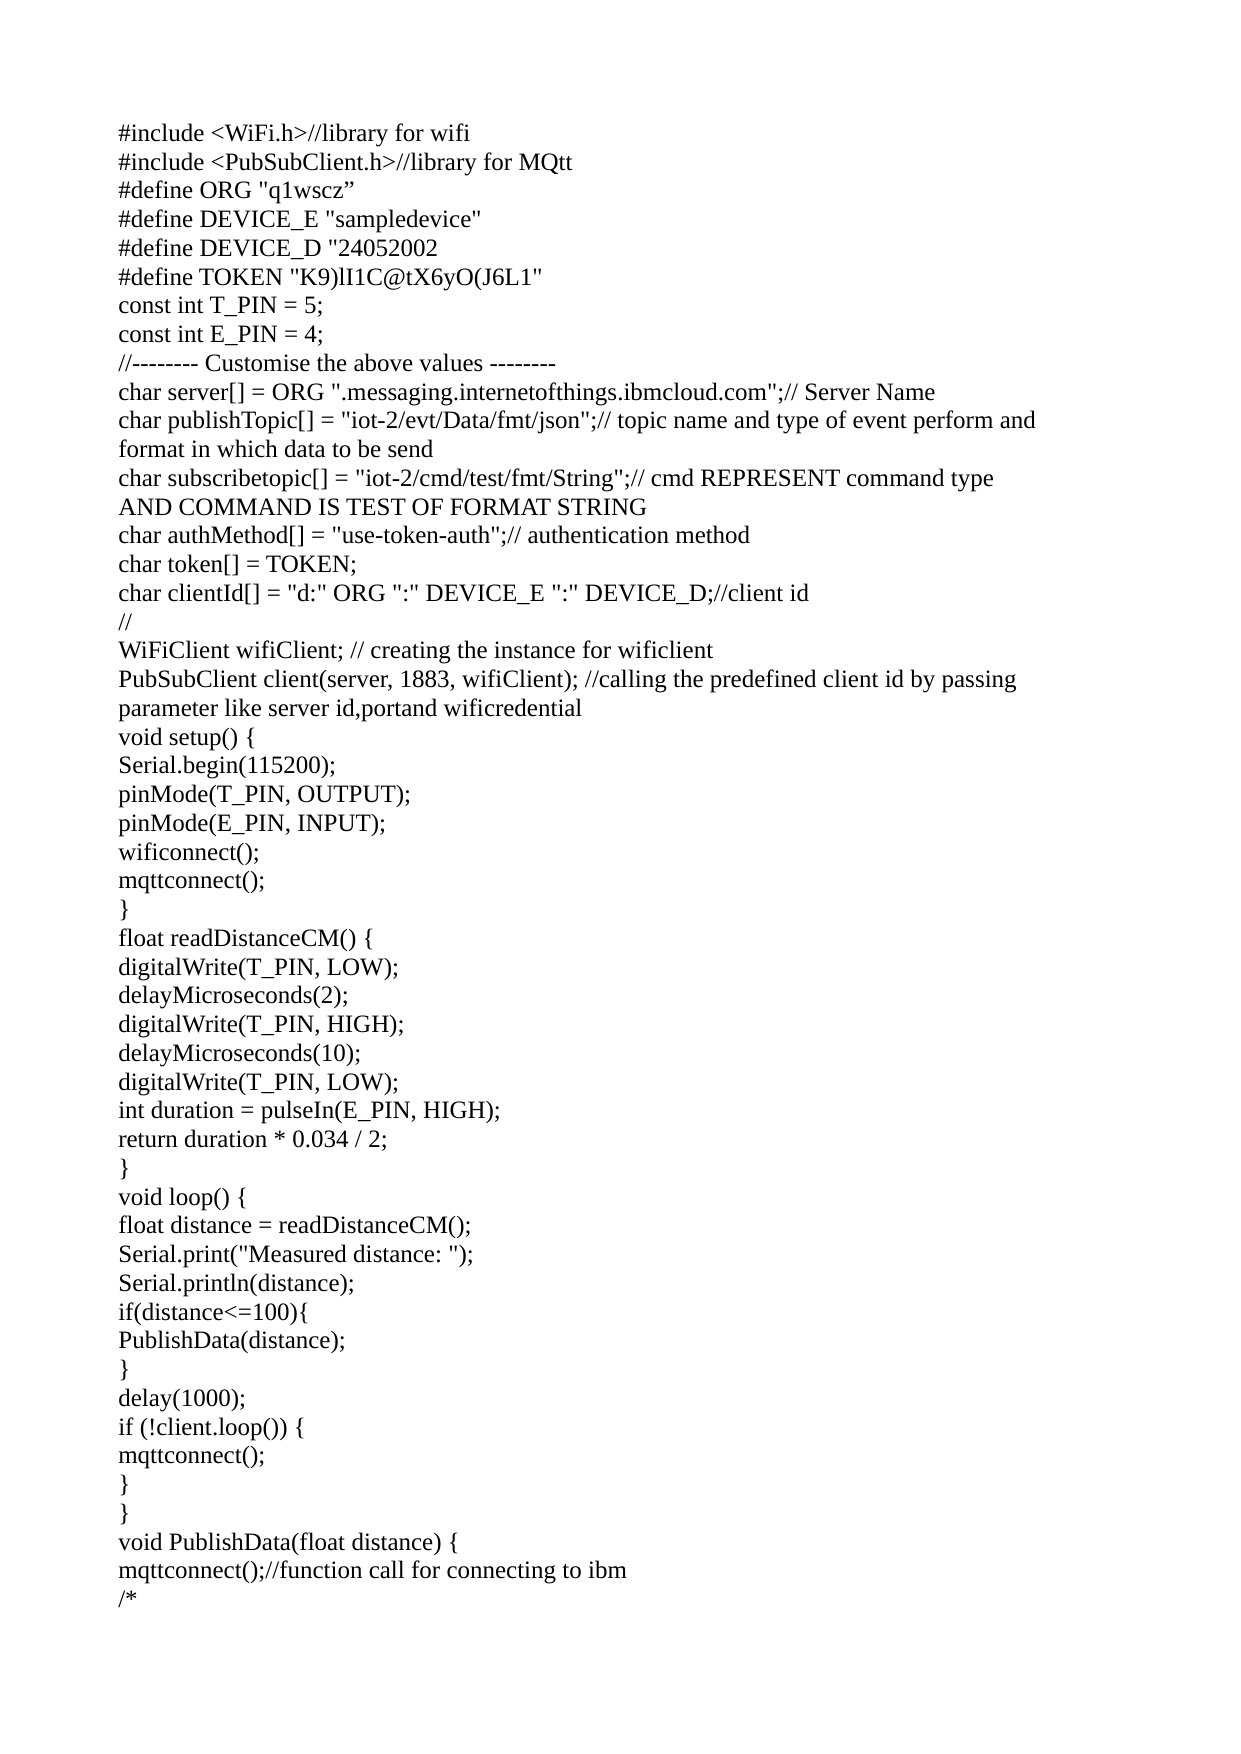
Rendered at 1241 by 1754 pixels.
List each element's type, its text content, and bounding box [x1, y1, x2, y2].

text #include <PubSubClient.h>//library for MQtt [118, 147, 1122, 176]
text char authMethod[] = "use-token-auth";// authentication method [118, 521, 1122, 549]
text PubSubClient client(server, 1883, wifiClient); //calling the predefined client id by passing [118, 664, 1122, 693]
text AND COMMAND IS TEST OF FORMAT STRING [118, 492, 1122, 521]
text WiFiClient wifiClient; // creating the instance for wificlient [118, 636, 1122, 664]
text } [118, 1354, 1122, 1383]
text char publishTopic[] = "iot-2/evt/Data/fmt/json";// topic name and type of event perform and [118, 406, 1122, 434]
text delayMicroseconds(2); [118, 981, 1122, 1009]
text char subscribetopic[] = "iot-2/cmd/test/fmt/String";// cmd REPRESENT command type [118, 463, 1122, 492]
text void PublishData(float distance) { [118, 1527, 1122, 1556]
text mqttconnect(); [118, 866, 1122, 894]
text float distance = readDistanceCM(); [118, 1211, 1122, 1239]
text #define TOKEN "K9)lI1C@tX6yO(J6L1" [118, 262, 1122, 291]
text // [118, 607, 1122, 636]
text const int T_PIN = 5; [118, 291, 1122, 319]
text float readDistanceCM() { [118, 923, 1122, 952]
text Serial.begin(115200); [118, 751, 1122, 779]
text mqttconnect(); [118, 1441, 1122, 1469]
text const int E_PIN = 4; [118, 319, 1122, 348]
text Serial.print("Measured distance: "); [118, 1239, 1122, 1268]
text digitalWrite(T_PIN, HIGH); [118, 1009, 1122, 1038]
text char server[] = ORG ".messaging.internetofthings.ibmcloud.com";// Server Name [118, 377, 1122, 406]
text if(distance<=100){ [118, 1297, 1122, 1326]
text format in which data to be send [118, 434, 1122, 463]
text pinMode(E_PIN, INPUT); [118, 808, 1122, 837]
text PublishData(distance); [118, 1326, 1122, 1354]
text delay(1000); [118, 1383, 1122, 1412]
text if (!client.loop()) { [118, 1412, 1122, 1441]
text digitalWrite(T_PIN, LOW); [118, 952, 1122, 981]
text char token[] = TOKEN; [118, 549, 1122, 578]
text delayMicroseconds(10); [118, 1038, 1122, 1067]
text return duration * 0.034 / 2; [118, 1124, 1122, 1153]
text } [118, 1498, 1122, 1527]
text } [118, 894, 1122, 923]
text #include <WiFi.h>//library for wifi [118, 118, 1122, 147]
text int duration = pulseIn(E_PIN, HIGH); [118, 1096, 1122, 1124]
text #define ORG "q1wscz” [118, 176, 1122, 204]
text digitalWrite(T_PIN, LOW); [118, 1067, 1122, 1096]
text //-------- Customise the above values -------- [118, 348, 1122, 377]
text /* [118, 1584, 1122, 1613]
text pinMode(T_PIN, OUTPUT); [118, 779, 1122, 808]
text wificonnect(); [118, 837, 1122, 866]
text void loop() { [118, 1182, 1122, 1211]
text #define DEVICE_E "sampledevice" [118, 204, 1122, 233]
text Serial.println(distance); [118, 1268, 1122, 1297]
text } [118, 1469, 1122, 1498]
text void setup() { [118, 722, 1122, 751]
text parameter like server id,portand wificredential [118, 693, 1122, 722]
text char clientId[] = "d:" ORG ":" DEVICE_E ":" DEVICE_D;//client id [118, 578, 1122, 607]
text #define DEVICE_D "24052002 [118, 233, 1122, 262]
text } [118, 1153, 1122, 1182]
text mqttconnect();//function call for connecting to ibm [118, 1556, 1122, 1584]
